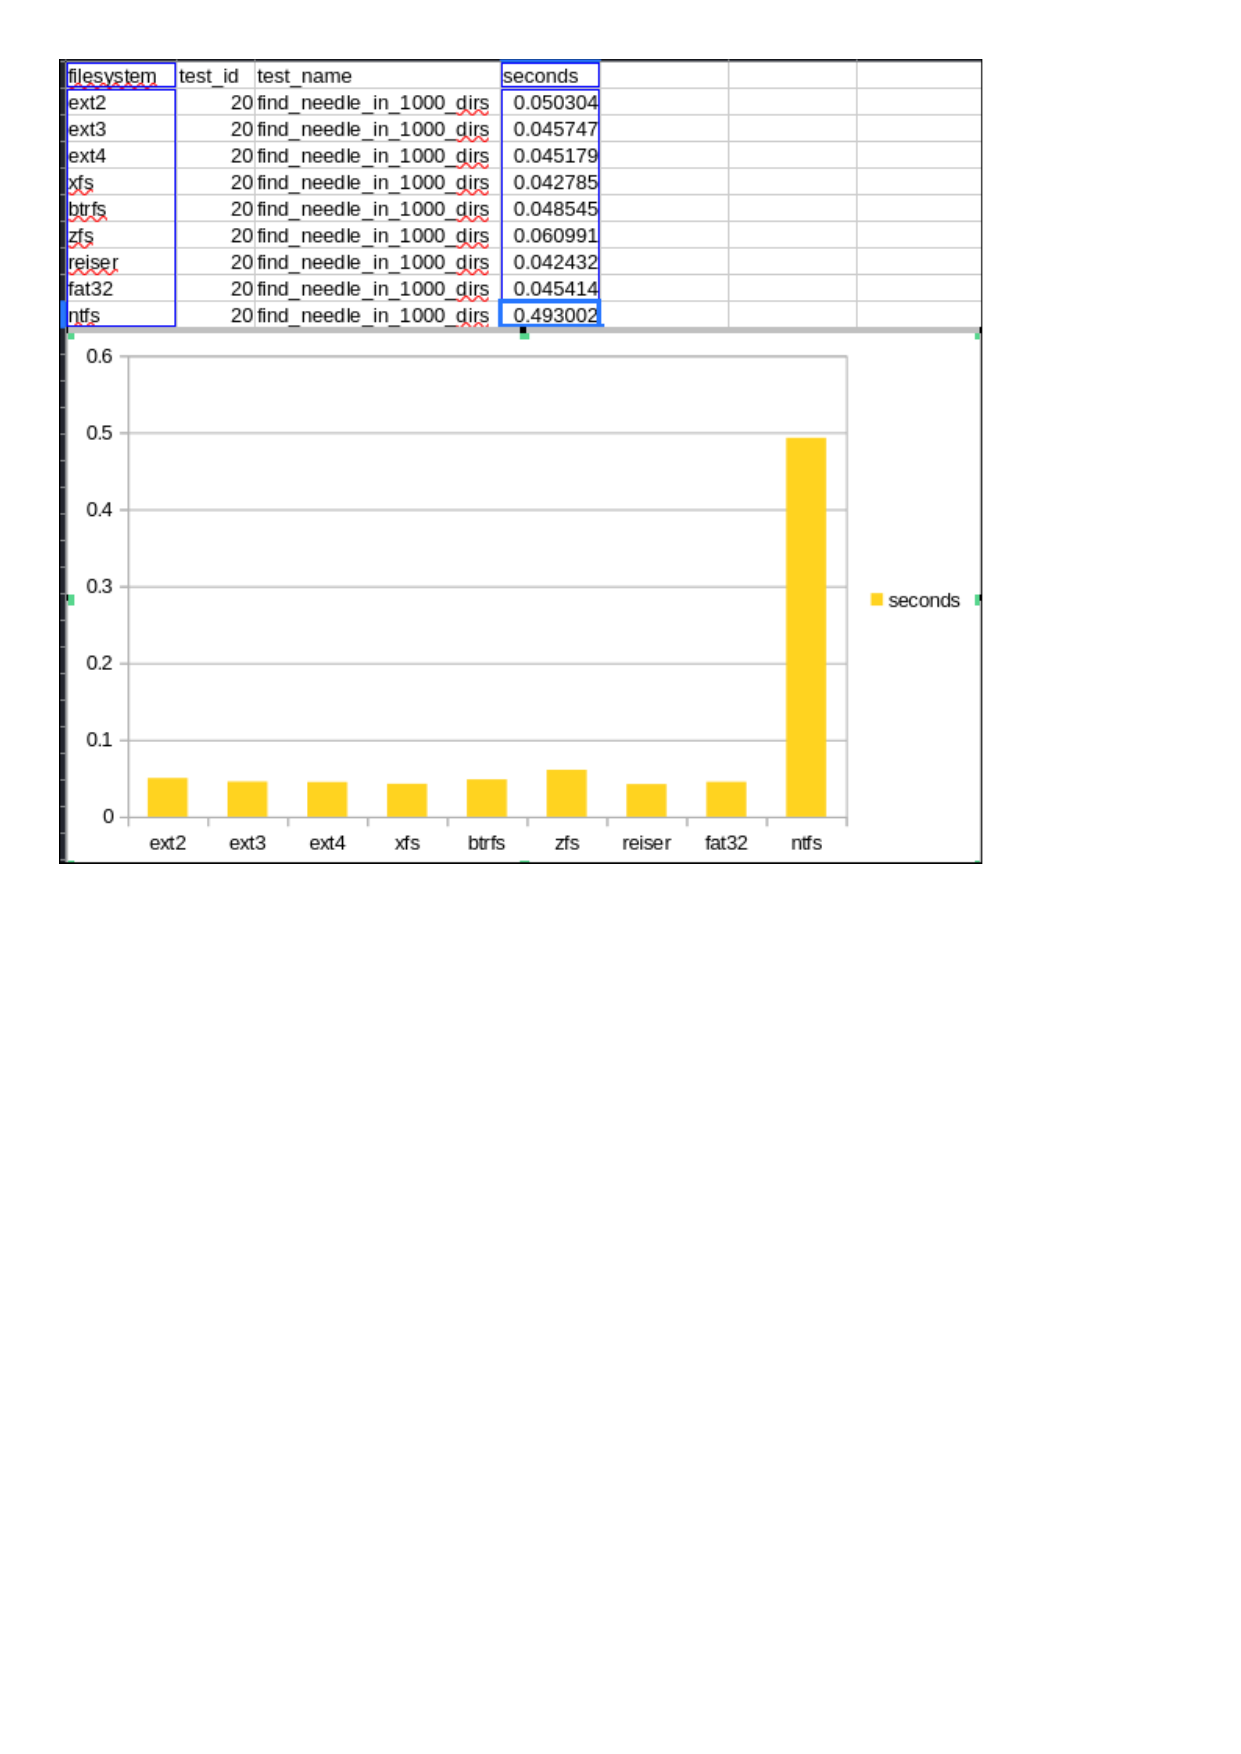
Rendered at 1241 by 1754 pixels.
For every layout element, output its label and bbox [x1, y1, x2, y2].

picture [59, 59, 983, 864]
